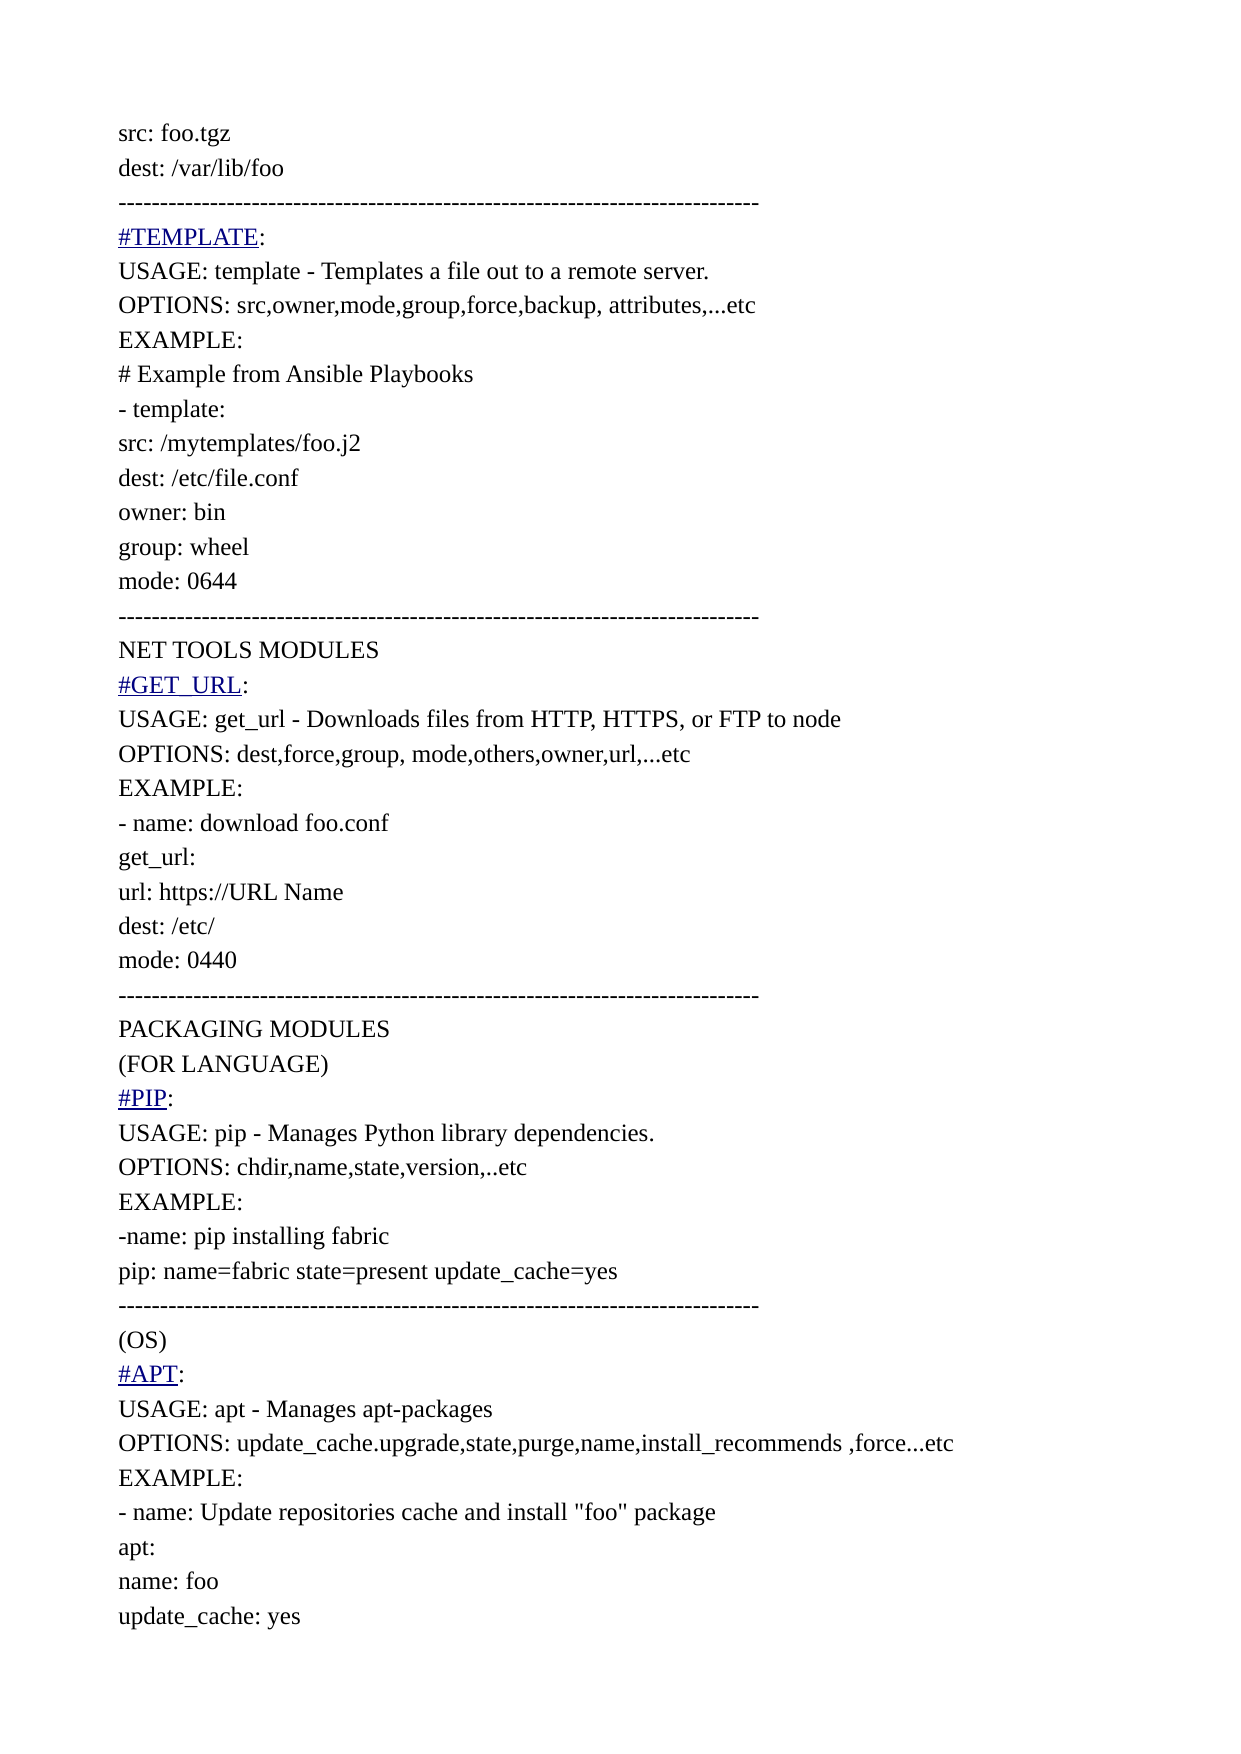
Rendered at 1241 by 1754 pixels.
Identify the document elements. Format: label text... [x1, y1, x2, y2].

text src: foo.tgz dest: /var/lib/foo ----------------------------------------------------------------------------- #TEMPLATE: USAGE: template - Templates a file out to a remote server. OPTIONS: src,owner,mode,group,force,backup, attributes,...etc EXAMPLE: # Example from Ansible Playbooks - template: src: /mytemplates/foo.j2 dest: /etc/file.conf owner: bin group: wheel mode: 0644 ----------------------------------------------------------------------------- NET TOOLS MODULES #GET_URL: USAGE: get_url - Downloads files from HTTP, HTTPS, or FTP to node OPTIONS: dest,force,group, mode,others,owner,url,...etc EXAMPLE: - name: download foo.conf get_url: url: https://URL Name dest: /etc/ mode: 0440 ----------------------------------------------------------------------------- PACKAGING MODULES (FOR LANGUAGE) #PIP: USAGE: pip - Manages Python library dependencies. OPTIONS: chdir,name,state,version,..etc EXAMPLE: -name: pip installing fabric pip: name=fabric state=present update_cache=yes ----------------------------------------------------------------------------- (OS) #APT: USAGE: apt - Manages apt-packages OPTIONS: update_cache.upgrade,state,purge,name,install_recommends ,force...etc EXAMPLE: - name: Update repositories cache and install "foo" package apt: name: foo update_cache: yes [118, 118, 1122, 1629]
